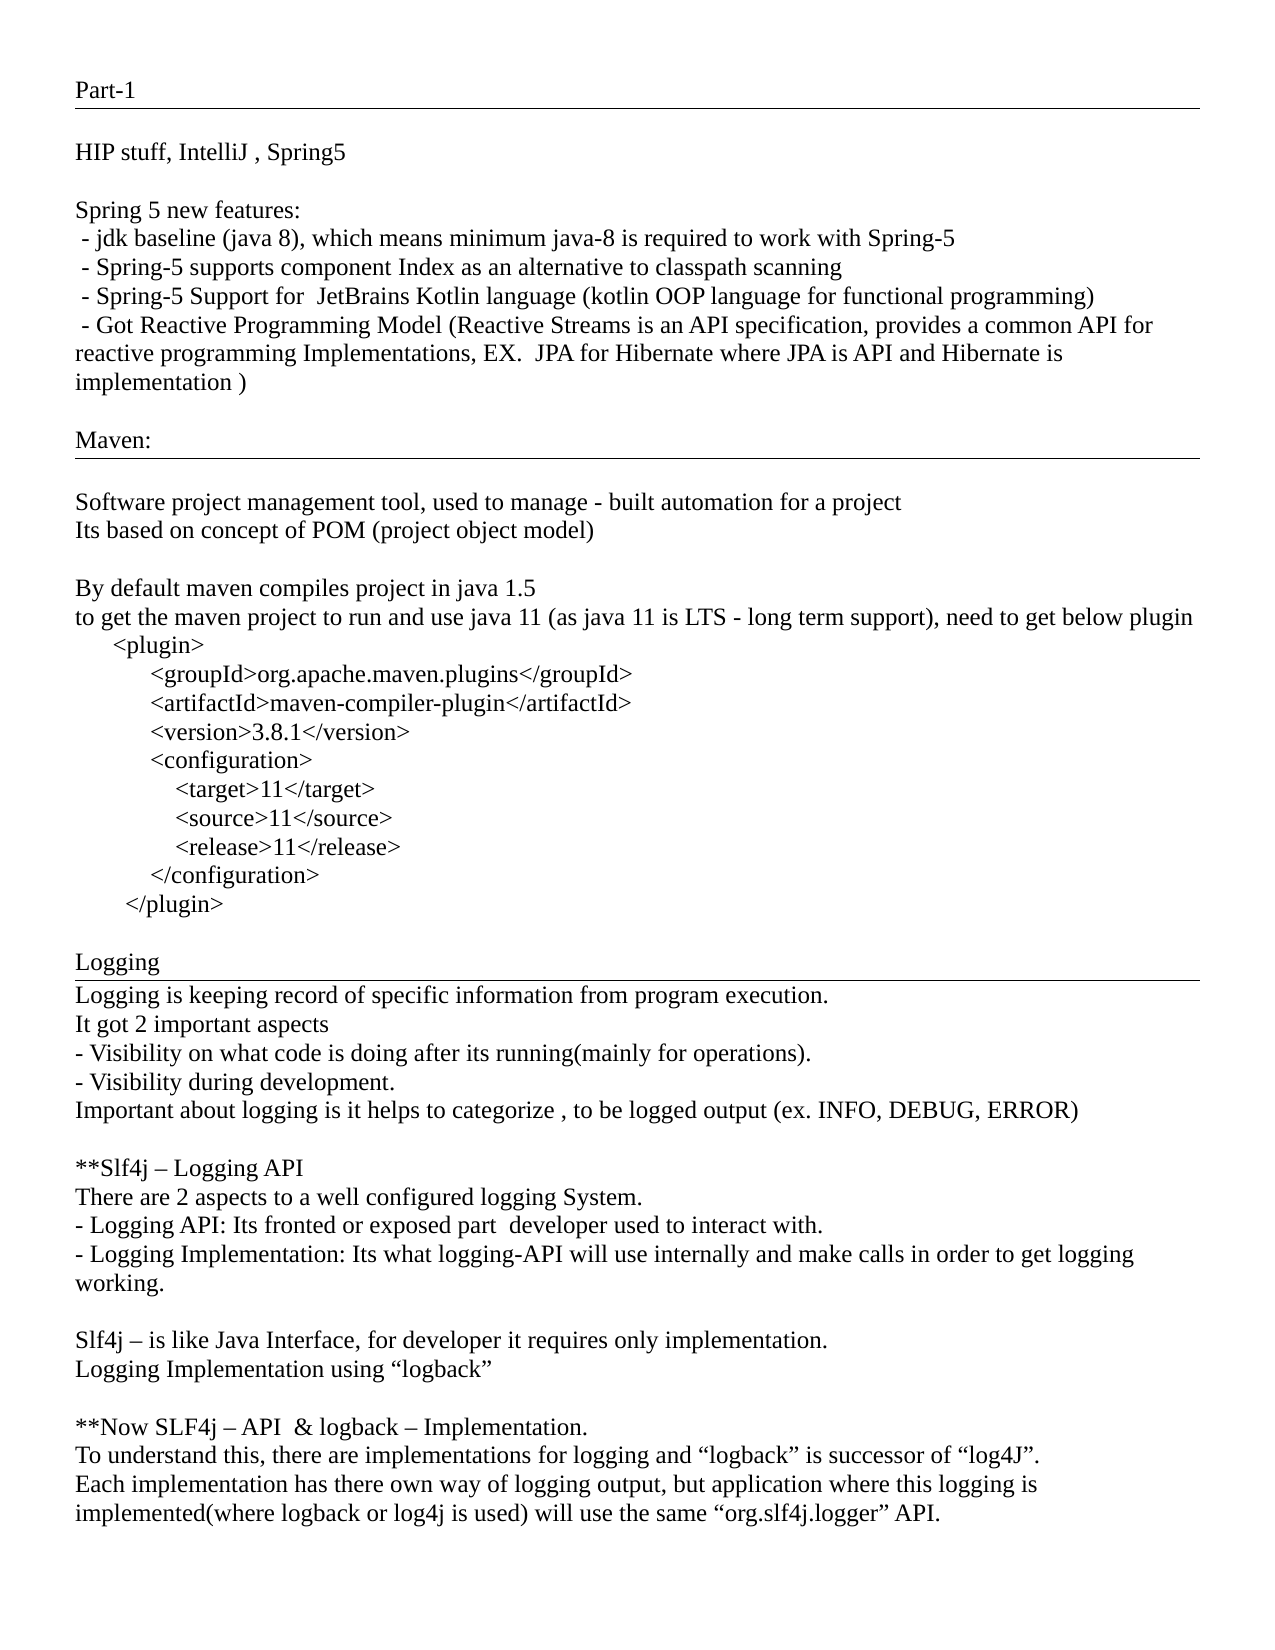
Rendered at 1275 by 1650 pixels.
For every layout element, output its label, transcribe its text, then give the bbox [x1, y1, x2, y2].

text By default maven compiles project in java 1.5 [75, 573, 1200, 602]
text <groupId>org.apache.maven.plugins</groupId> [75, 659, 1200, 688]
text - Visibility on what code is doing after its running(mainly for operations). [75, 1038, 1200, 1067]
text </plugin> [75, 889, 1200, 918]
text - jdk baseline (java 8), which means minimum java-8 is required to work with Spring-5 [75, 223, 1200, 252]
text <target>11</target> [75, 774, 1200, 803]
text HIP stuff, IntelliJ , Spring5 [75, 137, 1200, 166]
text Maven: [75, 425, 1200, 458]
text Logging [75, 947, 1200, 980]
text - Spring-5 Support for JetBrains Kotlin language (kotlin OOP language for functional programming) [75, 281, 1200, 310]
text **Now SLF4j – API & logback – Implementation. [75, 1412, 1200, 1440]
text <source>11</source> [75, 803, 1200, 832]
text It got 2 important aspects [75, 1009, 1200, 1038]
text <artifactId>maven-compiler-plugin</artifactId> [75, 688, 1200, 717]
text Each implementation has there own way of logging output, but application where this logging is implemented(where logback or log4j is used) will use the same “org.slf4j.logger” API. [75, 1469, 1200, 1527]
text Software project management tool, used to manage - built automation for a project [75, 487, 1200, 516]
text <plugin> [75, 631, 1200, 659]
text to get the maven project to run and use java 11 (as java 11 is LTS - long term support), need to get below plugin [75, 602, 1200, 631]
text Its based on concept of POM (project object model) [75, 516, 1200, 544]
text - Logging API: Its fronted or exposed part developer used to interact with. [75, 1210, 1200, 1239]
text - Got Reactive Programming Model (Reactive Streams is an API specification, provides a common API for reactive programming Implementations, EX. JPA for Hibernate where JPA is API and Hibernate is implementation ) [75, 310, 1200, 396]
text - Visibility during development. [75, 1067, 1200, 1095]
text - Logging Implementation: Its what logging-API will use internally and make calls in order to get logging working. [75, 1239, 1200, 1297]
text <version>3.8.1</version> [75, 717, 1200, 746]
text Important about logging is it helps to categorize , to be logged output (ex. INFO, DEBUG, ERROR) [75, 1095, 1200, 1124]
text - Spring-5 supports component Index as an alternative to classpath scanning [75, 252, 1200, 281]
text Logging Implementation using “logback” [75, 1354, 1200, 1383]
text To understand this, there are implementations for logging and “logback” is successor of “log4J”. [75, 1440, 1200, 1469]
text Spring 5 new features: [75, 195, 1200, 223]
text Part-1 [75, 75, 1200, 108]
text **Slf4j – Logging API [75, 1153, 1200, 1182]
text <release>11</release> [75, 832, 1200, 861]
text There are 2 aspects to a well configured logging System. [75, 1182, 1200, 1210]
text Logging is keeping record of specific information from program execution. [75, 981, 1200, 1009]
text </configuration> [75, 861, 1200, 889]
text <configuration> [75, 746, 1200, 774]
text Slf4j – is like Java Interface, for developer it requires only implementation. [75, 1325, 1200, 1354]
